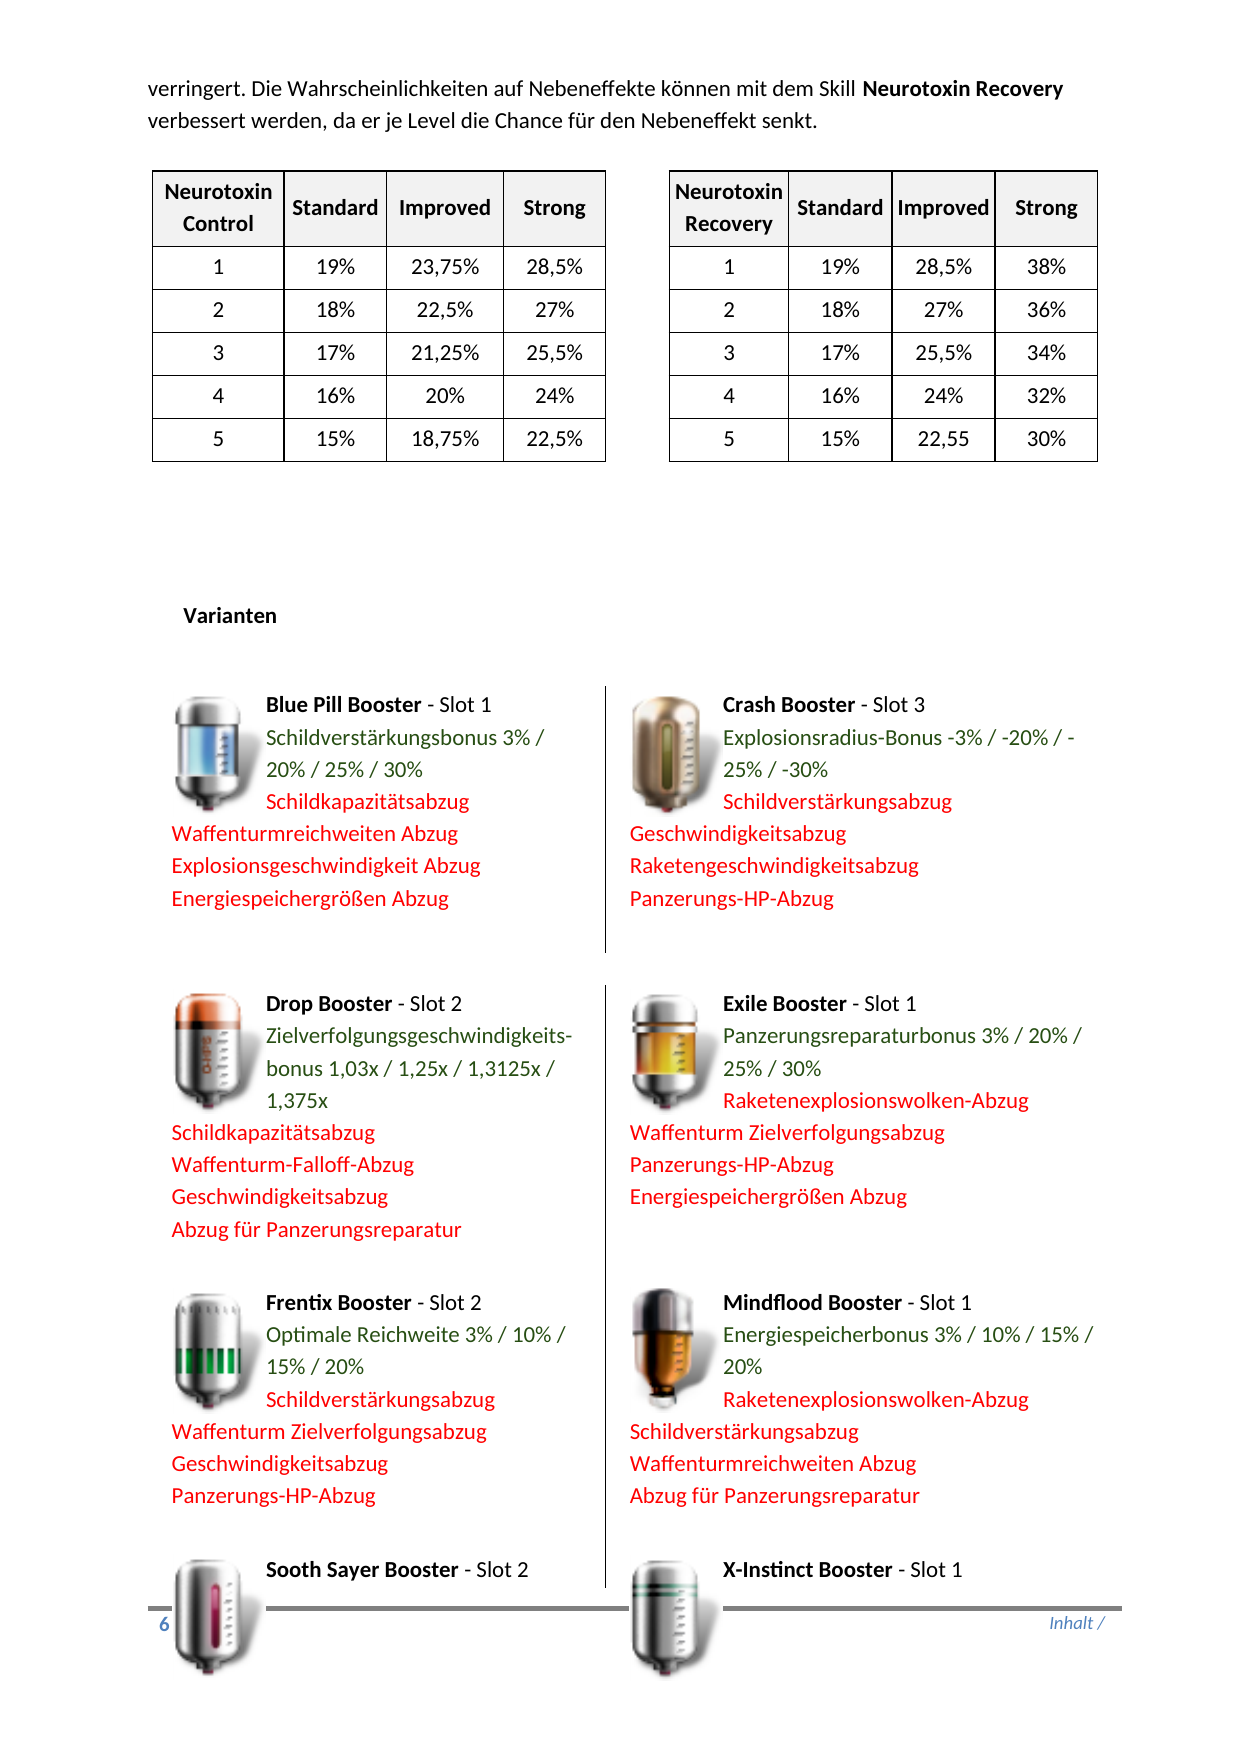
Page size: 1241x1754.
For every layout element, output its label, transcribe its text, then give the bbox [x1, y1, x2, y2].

table_cell [606, 332, 669, 375]
table_cell 38% [996, 247, 1097, 289]
table_cell 32% [996, 376, 1097, 418]
table_header [606, 170, 669, 246]
table_cell 2 [153, 290, 283, 332]
table_cell 16% [789, 376, 891, 418]
table_cell [606, 246, 669, 289]
table_header Standard [285, 172, 386, 246]
table_cell 19% [285, 247, 386, 289]
table_cell 18% [285, 290, 386, 332]
table_cell 5 [153, 419, 283, 461]
table_cell 28,5% [893, 247, 994, 289]
table_cell [606, 375, 669, 418]
table_header Improved [387, 172, 503, 246]
table_header Neurotoxin Recovery [670, 172, 788, 246]
table_cell [606, 418, 669, 461]
table_cell [606, 289, 669, 332]
table_cell 22,5% [504, 419, 605, 461]
table_cell 15% [789, 419, 891, 461]
table_cell 1 [153, 247, 283, 289]
table_header Crash Booster - Slot 3 Explosionsradius-Bonus -3% / -20% / -25% / -30% Schildverstärkungsabzug Geschwindigkeitsabzug Raketengeschwindigkeitsabzug Panzerungs-HP-Abzug [606, 686, 1122, 952]
table_cell 2 [670, 290, 788, 332]
table_cell 19% [789, 247, 891, 289]
table_cell Frentix Booster - Slot 2 Optimale Reichweite 3% / 10% / 15% / 20% Schildverstärkungsabzug Waffenturm Zielverfolgungsabzug Geschwindigkeitsabzug Panzerungs-HP-Abzug [148, 1284, 605, 1550]
table_cell 24% [504, 376, 605, 418]
table_header Exile Booster - Slot 1 Panzerungsreparaturbonus 3% / 20% / 25% / 30% Raketenexplosionswolken-Abzug Waffenturm Zielverfolgungsabzug Panzerungs-HP-Abzug Energiespeichergrößen Abzug [606, 985, 1122, 1283]
table_cell 25,5% [504, 333, 605, 375]
table_cell 22,55 [893, 419, 994, 461]
table_cell 23,75% [387, 247, 503, 289]
table_cell 16% [285, 376, 386, 418]
subtitle Varianten [183, 601, 1122, 629]
table_header Drop Booster - Slot 2 Zielverfolgungsgeschwindigkeits-bonus 1,03x / 1,25x / 1,3125x / 1,375x Schildkapazitätsabzug Waffenturm-Falloff-Abzug Geschwindigkeitsabzug Abzug für Panzerungsreparatur [148, 985, 605, 1283]
table_cell 28,5% [504, 247, 605, 289]
table_header Standard [789, 172, 891, 246]
table_cell 4 [670, 376, 788, 418]
table_cell 3 [153, 333, 283, 375]
table_cell 24% [893, 376, 994, 418]
table_cell 21,25% [387, 333, 503, 375]
table_header Neurotoxin Control [153, 172, 283, 246]
table_cell 15% [285, 419, 386, 461]
table_cell 1 [670, 247, 788, 289]
table_cell Sooth Sayer Booster - Slot 2 [148, 1550, 605, 1587]
table_cell Mindflood Booster - Slot 1 Energiespeicherbonus 3% / 10% / 15% / 20% Raketenexplosionswolken-Abzug Schildverstärkungsabzug Waffenturmreichweiten Abzug Abzug für Panzerungsreparatur [606, 1284, 1122, 1550]
table_cell 27% [504, 290, 605, 332]
table_cell 18% [789, 290, 891, 332]
table_header Blue Pill Booster - Slot 1 Schildverstärkungsbonus 3% / 20% / 25% / 30% Schildkapazitätsabzug Waffenturmreichweiten Abzug Explosionsgeschwindigkeit Abzug Energiespeichergrößen Abzug [148, 686, 605, 952]
table_header Strong [996, 172, 1097, 246]
table_cell 4 [153, 376, 283, 418]
table_header Improved [893, 172, 994, 246]
table_cell 25,5% [893, 333, 994, 375]
table_cell X-Instinct Booster - Slot 1 [606, 1550, 1122, 1587]
table_cell 18,75% [387, 419, 503, 461]
table_cell 20% [387, 376, 503, 418]
table_cell 22,5% [387, 290, 503, 332]
text verringert. Die Wahrscheinlichkeiten auf Nebeneffekte können mit dem Skill Neurotoxin Recovery verbessert werden, da er je Level die Chance für den Nebeneffekt senkt. [148, 74, 1122, 166]
table_header Strong [504, 172, 605, 246]
table_cell 30% [996, 419, 1097, 461]
table_cell 3 [670, 333, 788, 375]
table_cell 34% [996, 333, 1097, 375]
table_cell 5 [670, 419, 788, 461]
table_cell 17% [789, 333, 891, 375]
table_cell 27% [893, 290, 994, 332]
table_cell 36% [996, 290, 1097, 332]
table_cell 17% [285, 333, 386, 375]
